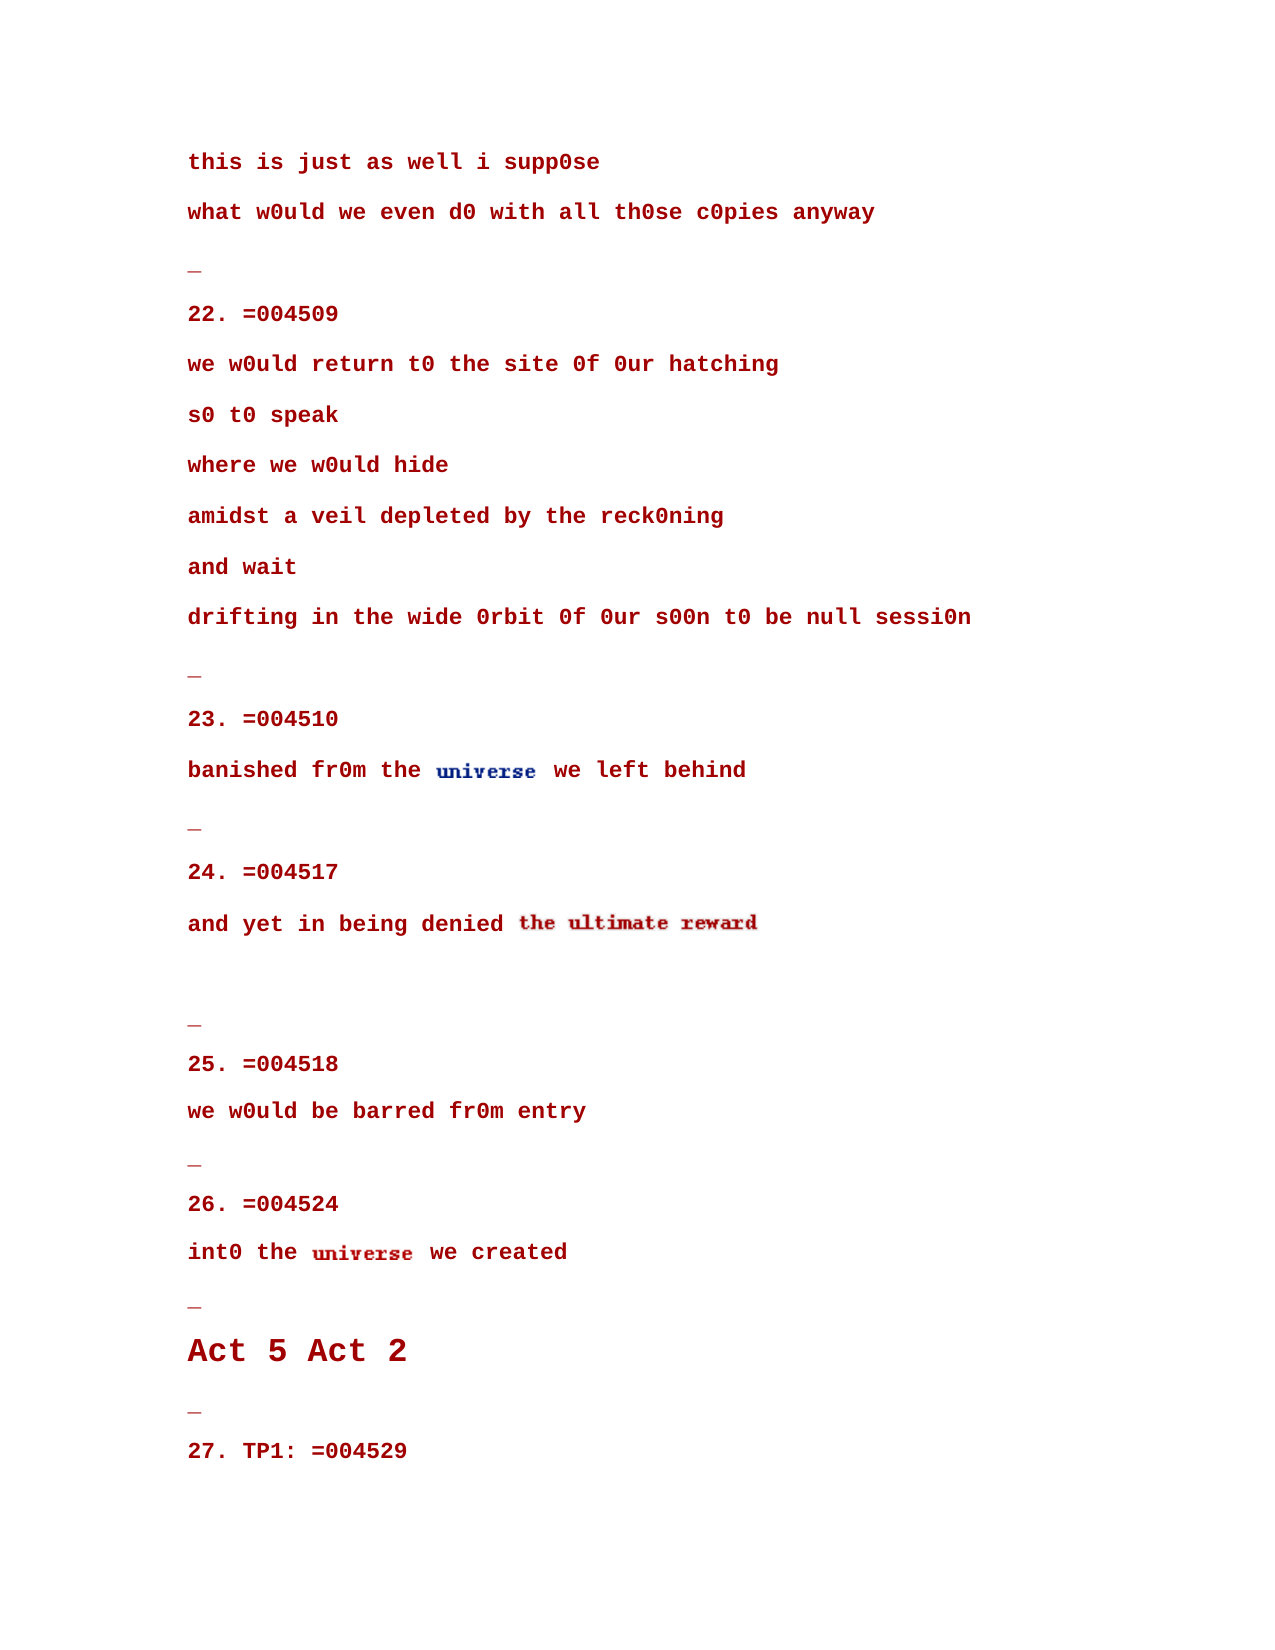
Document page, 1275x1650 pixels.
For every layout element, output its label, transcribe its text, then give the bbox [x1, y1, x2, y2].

text 23. =004510 [187, 707, 1087, 733]
text what w0uld we even d0 with all th0se c0pies anyway [187, 201, 1087, 227]
text and yet in being denied [187, 911, 1087, 938]
text _ [187, 656, 1087, 682]
text _ [187, 809, 1087, 835]
text and wait [187, 555, 1087, 581]
text 27. TP1: =004529 [187, 1439, 1087, 1465]
text _ [187, 1146, 1087, 1172]
text banished fr0m the we left behind [187, 757, 1087, 785]
text we w0uld return t0 the site 0f 0ur hatching [187, 352, 1087, 378]
text 22. =004509 [187, 302, 1087, 328]
text int0 the we created [187, 1239, 1087, 1266]
text _ [187, 251, 1087, 277]
text we w0uld be barred fr0m entry [187, 1099, 1087, 1125]
text _ [187, 1005, 1087, 1031]
text 24. =004517 [187, 860, 1087, 886]
text 25. =004518 [187, 1052, 1087, 1078]
text where we w0uld hide [187, 454, 1087, 480]
text this is just as well i supp0se [187, 150, 1087, 176]
text 26. =004524 [187, 1192, 1087, 1218]
text Act 5 Act 2 [187, 1334, 1087, 1372]
text _ [187, 1393, 1087, 1419]
text drifting in the wide 0rbit 0f 0ur s00n t0 be null sessi0n [187, 606, 1087, 632]
text s0 t0 speak [187, 403, 1087, 429]
text amidst a veil depleted by the reck0ning [187, 504, 1087, 530]
text _ [187, 1287, 1087, 1313]
